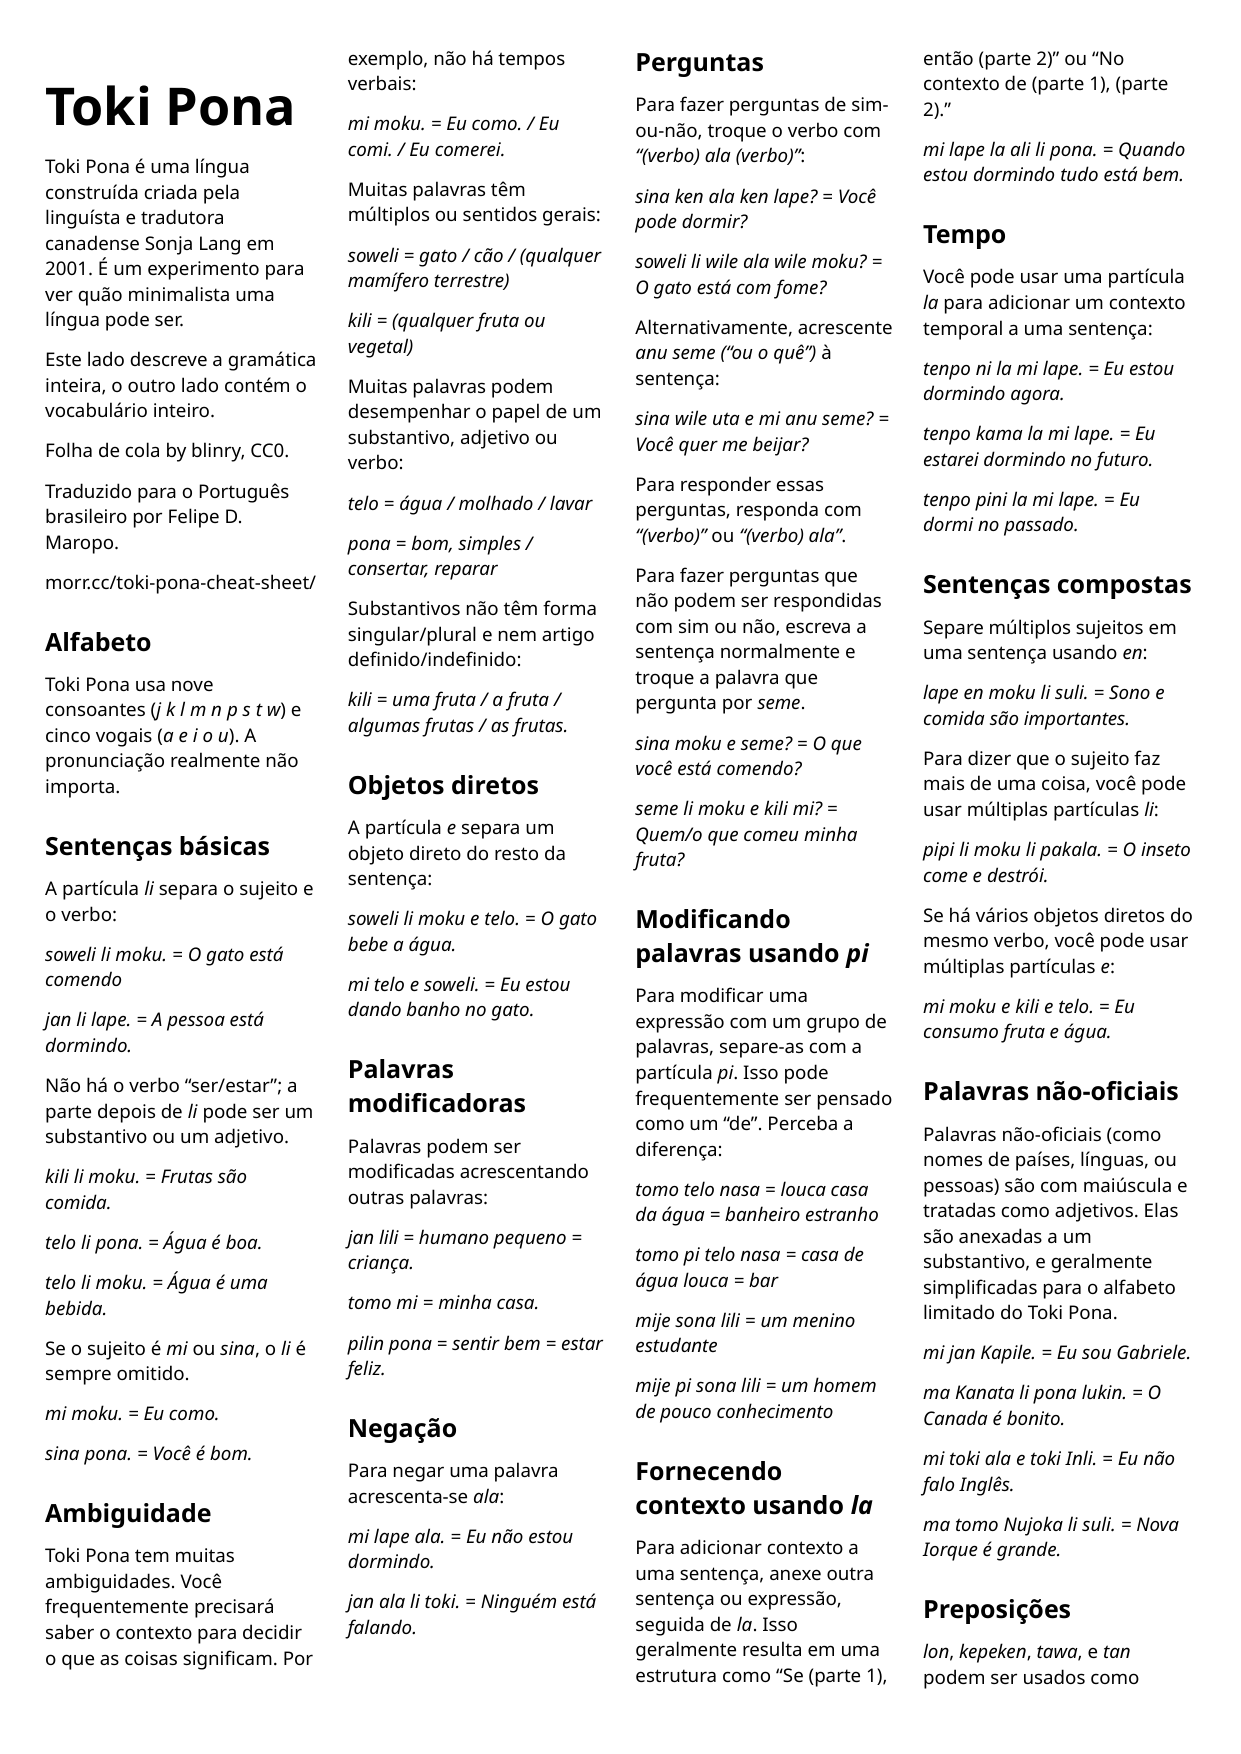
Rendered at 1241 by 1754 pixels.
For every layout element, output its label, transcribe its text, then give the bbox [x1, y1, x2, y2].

text Para modificar uma expressão com um grupo de palavras, separe-as com a partícula pi. Isso pode frequentemente ser pensado como um “de”. Perceba a diferença: [635, 983, 893, 1161]
text Substantivos não têm forma singular/plural e nem artigo definido/indefinido: [348, 596, 605, 672]
text kili = (qualquer fruta ou vegetal) [348, 307, 605, 358]
subtitle Tempo [923, 217, 1196, 251]
text tenpo ni la mi lape. = Eu estou dormindo agora. [923, 355, 1196, 406]
text jan li lape. = A pessoa está dormindo. [45, 1007, 318, 1058]
text Alternativamente, acrescente anu seme (“ou o quê”) à sentença: [635, 314, 893, 391]
text Toki Pona usa nove consoantes (j k l m n p s t w) e cinco vogais (a e i o u). A pronunciação realmente não importa. [45, 671, 318, 799]
text A partícula e separa um objeto direto do resto da sentença: [348, 814, 605, 891]
text lape en moku li suli. = Sono e comida são importantes. [923, 679, 1196, 731]
text soweli li wile ala wile moku? = O gato está com fome? [635, 248, 893, 299]
text ma Kanata li pona lukin. = O Canada é bonito. [923, 1380, 1196, 1431]
subtitle Negação [348, 1411, 605, 1445]
text Para responder essas perguntas, responda com “(verbo)” ou “(verbo) ala”. [635, 471, 893, 547]
subtitle Sentenças básicas [45, 829, 318, 863]
subtitle Perguntas [635, 45, 893, 79]
subtitle Objetos diretos [348, 768, 605, 802]
text Para negar uma palavra acrescenta-se ala: [348, 1457, 605, 1508]
subtitle Palavras não-oficiais [923, 1074, 1196, 1108]
text Não há o verbo “ser/estar”; a parte depois de li pode ser um substantivo ou um adjetivo. [45, 1072, 318, 1149]
subtitle Alfabeto [45, 624, 318, 658]
text A partícula li separa o sujeito e o verbo: [45, 876, 318, 927]
text kili li moku. = Frutas são comida. [45, 1163, 318, 1214]
text pipi li moku li pakala. = O inseto come e destrói. [923, 836, 1196, 887]
text lon, kepeken, tawa, e tan podem ser usados como [923, 1639, 1196, 1690]
text Se há vários objetos diretos do mesmo verbo, você pode usar múltiplas partículas e: [923, 902, 1196, 978]
text Palavras podem ser modificadas acrescentando outras palavras: [348, 1133, 605, 1209]
text mije pi sona lili = um homem de pouco conhecimento [635, 1373, 893, 1424]
text então (parte 2)” ou “No contexto de (parte 1), (parte 2).” [923, 45, 1196, 122]
text mi moku. = Eu como. / Eu comi. / Eu comerei. [348, 111, 605, 162]
subtitle Palavras modificadoras [348, 1052, 605, 1120]
text sina ken ala ken lape? = Você pode dormir? [635, 183, 893, 234]
text kili = uma fruta / a fruta / algumas frutas / as frutas. [348, 687, 605, 738]
text Para fazer perguntas que não podem ser respondidas com sim ou não, escreva a sentença normalmente e troque a palavra que pergunta por seme. [635, 562, 893, 715]
text mi lape ala. = Eu não estou dormindo. [348, 1523, 605, 1574]
text Traduzido para o Português brasileiro por Felipe D. Maropo. [45, 478, 318, 554]
text morr.cc/toki-pona-cheat-sheet/ [45, 569, 318, 594]
text Muitas palavras têm múltiplos ou sentidos gerais: [348, 176, 605, 227]
text Para adicionar contexto a uma sentença, anexe outra sentença ou expressão, seguida de la. Isso geralmente resulta em uma estrutura como “Se (parte 1), [635, 1534, 893, 1688]
text pilin pona = sentir bem = estar feliz. [348, 1330, 605, 1381]
text soweli li moku. = O gato está comendo [45, 941, 318, 992]
text telo li pona. = Água é boa. [45, 1229, 318, 1255]
text tenpo kama la mi lape. = Eu estarei dormindo no futuro. [923, 421, 1196, 472]
text jan ala li toki. = Ninguém está falando. [348, 1589, 605, 1640]
text Para fazer perguntas de sim-ou-não, troque o verbo com “(verbo) ala (verbo)”: [635, 92, 893, 168]
text mije sona lili = um menino estudante [635, 1307, 893, 1358]
subtitle Modificando palavras usando pi [635, 902, 893, 970]
text mi jan Kapile. = Eu sou Gabriele. [923, 1339, 1196, 1365]
text sina wile uta e mi anu seme? = Você quer me beijar? [635, 405, 893, 456]
text sina moku e seme? = O que você está comendo? [635, 730, 893, 781]
text mi moku. = Eu como. [45, 1401, 318, 1426]
text Você pode usar uma partícula la para adicionar um contexto temporal a uma sentença: [923, 264, 1196, 340]
subtitle Ambiguidade [45, 1496, 318, 1530]
text Muitas palavras podem desempenhar o papel de um substantivo, adjetivo ou verbo: [348, 373, 605, 475]
text Toki Pona tem muitas ambiguidades. Você frequentemente precisará saber o contexto para decidir o que as coisas significam. Por [45, 1543, 318, 1670]
text ma tomo Nujoka li suli. = Nova Iorque é grande. [923, 1511, 1196, 1562]
text tomo mi = minha casa. [348, 1290, 605, 1315]
text seme li moku e kili mi? = Quem/o que comeu minha fruta? [635, 795, 893, 872]
text pona = bom, simples / consertar, reparar [348, 530, 605, 581]
text soweli = gato / cão / (qualquer mamífero terrestre) [348, 242, 605, 293]
subtitle Fornecendo contexto usando la [635, 1454, 893, 1522]
text exemplo, não há tempos verbais: [348, 45, 605, 96]
text Este lado descreve a gramática inteira, o outro lado contém o vocabulário inteiro. [45, 347, 318, 423]
text tomo telo nasa = louca casa da água = banheiro estranho [635, 1176, 893, 1227]
text Para dizer que o sujeito faz mais de uma coisa, você pode usar múltiplas partículas li: [923, 745, 1196, 822]
text sina pona. = Você é bom. [45, 1441, 318, 1466]
text soweli li moku e telo. = O gato bebe a água. [348, 906, 605, 957]
subtitle Sentenças compostas [923, 567, 1196, 601]
text mi toki ala e toki Inli. = Eu não falo Inglês. [923, 1445, 1196, 1496]
text Separe múltiplos sujeitos em uma sentença usando en: [923, 614, 1196, 665]
text Folha de cola by blinry, CC0. [45, 438, 318, 463]
text telo = água / molhado / lavar [348, 490, 605, 515]
text mi moku e kili e telo. = Eu consumo fruta e água. [923, 993, 1196, 1044]
text jan lili = humano pequeno = criança. [348, 1224, 605, 1275]
text Toki Pona [45, 70, 318, 141]
text Toki Pona é uma língua construída criada pela linguísta e tradutora canadense Sonja Lang em 2001. É um experimento para ver quão minimalista uma língua pode ser. [45, 153, 318, 332]
subtitle Preposições [923, 1592, 1196, 1626]
text telo li moku. = Água é uma bebida. [45, 1269, 318, 1320]
text tenpo pini la mi lape. = Eu dormi no passado. [923, 486, 1196, 537]
text Se o sujeito é mi ou sina, o li é sempre omitido. [45, 1335, 318, 1386]
text mi lape la ali li pona. = Quando estou dormindo tudo está bem. [923, 136, 1196, 187]
text Palavras não-oficiais (como nomes de países, línguas, ou pessoas) são com maiúscula e tratadas como adjetivos. Elas são anexadas a um substantivo, e geralmente simplificadas para o alfabeto limitado do Toki Pona. [923, 1121, 1196, 1325]
text mi telo e soweli. = Eu estou dando banho no gato. [348, 971, 605, 1022]
text tomo pi telo nasa = casa de água louca = bar [635, 1242, 893, 1293]
